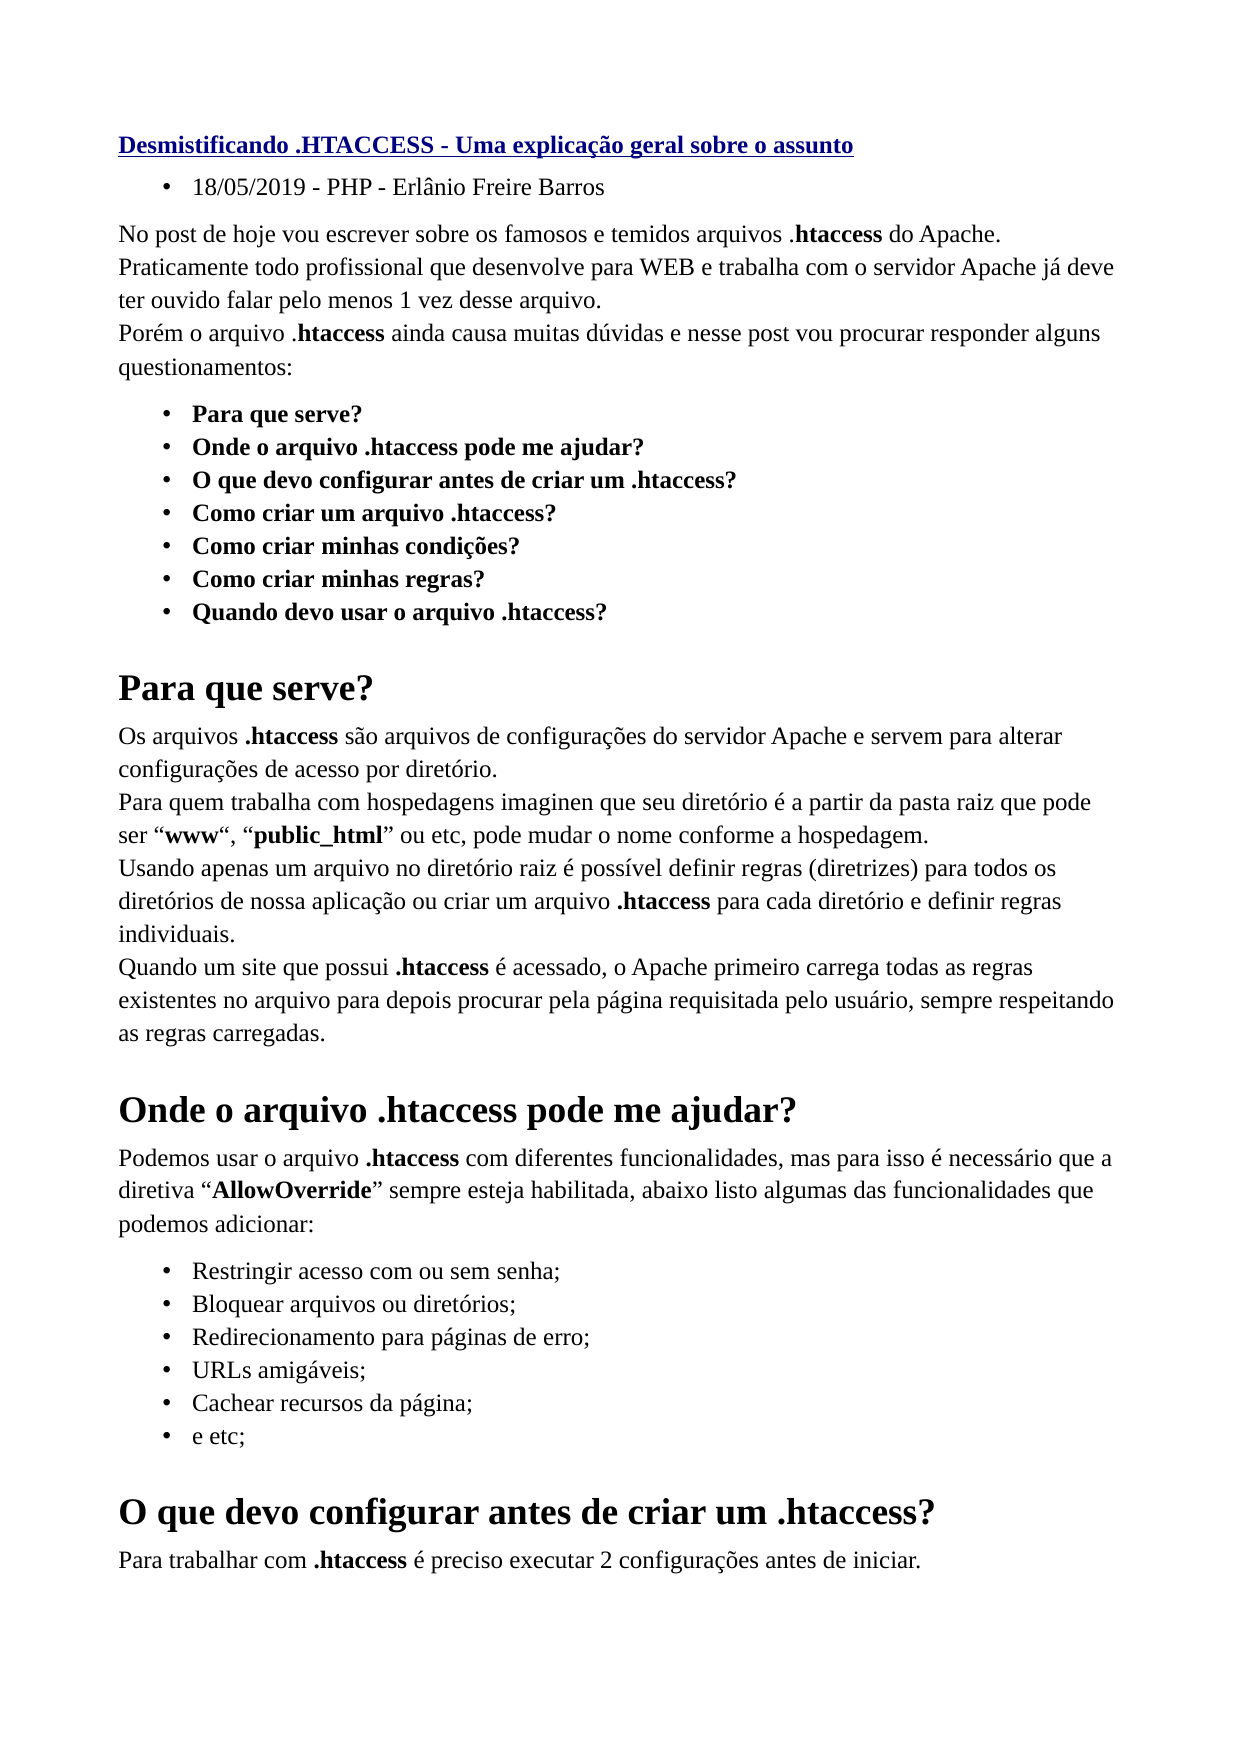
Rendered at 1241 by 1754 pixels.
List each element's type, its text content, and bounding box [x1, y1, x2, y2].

text Para trabalhar com .htaccess é preciso executar 2 configurações antes de iniciar. [118, 1545, 1122, 1607]
list Bloquear arquivos ou diretórios; [162, 1289, 1122, 1318]
list Quando devo usar o arquivo .htaccess? [162, 597, 1122, 626]
list Onde o arquivo .htaccess pode me ajudar? [162, 432, 1122, 461]
subtitle Desmistificando .HTACCESS - Uma explicação geral sobre o assunto [118, 131, 1122, 159]
list Como criar minhas regras? [162, 564, 1122, 593]
list Como criar minhas condições? [162, 531, 1122, 560]
list Para que serve? [162, 399, 1122, 428]
list O que devo configurar antes de criar um .htaccess? [162, 465, 1122, 494]
text Os arquivos .htaccess são arquivos de configurações do servidor Apache e servem para alterar configurações de acesso por diretório. Para quem trabalha com hospedagens imaginen que seu diretório é a partir da pasta raiz que pode ser “www“, “public_html” ou etc, pode mudar o nome conforme a hospedagem. Usando apenas um arquivo no diretório raiz é possível definir regras (diretrizes) para todos os diretórios de nossa aplicação ou criar um arquivo .htaccess para cada diretório e definir regras individuais. Quando um site que possui .htaccess é acessado, o Apache primeiro carrega todas as regras existentes no arquivo para depois procurar pela página requisitada pelo usuário, sempre respeitando as regras carregadas. [118, 721, 1122, 1047]
list Redirecionamento para páginas de erro; [162, 1322, 1122, 1351]
list Restringir acesso com ou sem senha; [162, 1256, 1122, 1285]
subtitle O que devo configurar antes de criar um .htaccess? [118, 1490, 1122, 1533]
text Podemos usar o arquivo .htaccess com diferentes funcionalidades, mas para isso é necessário que a diretiva “AllowOverride” sempre esteja habilitada, abaixo listo algumas das funcionalidades que podemos adicionar: [118, 1143, 1122, 1237]
subtitle Onde o arquivo .htaccess pode me ajudar? [118, 1087, 1122, 1130]
list URLs amigáveis; [162, 1355, 1122, 1384]
list Como criar um arquivo .htaccess? [162, 498, 1122, 527]
list Cachear recursos da página; [162, 1388, 1122, 1417]
list 18/05/2019 - PHP - Erlânio Freire Barros [162, 172, 1122, 201]
text No post de hoje vou escrever sobre os famosos e temidos arquivos .htaccess do Apache. Praticamente todo profissional que desenvolve para WEB e trabalha com o servidor Apache já deve ter ouvido falar pelo menos 1 vez desse arquivo. Porém o arquivo .htaccess ainda causa muitas dúvidas e nesse post vou procurar responder alguns questionamentos: [118, 219, 1122, 380]
list e etc; [162, 1421, 1122, 1450]
subtitle Para que serve? [118, 666, 1122, 709]
